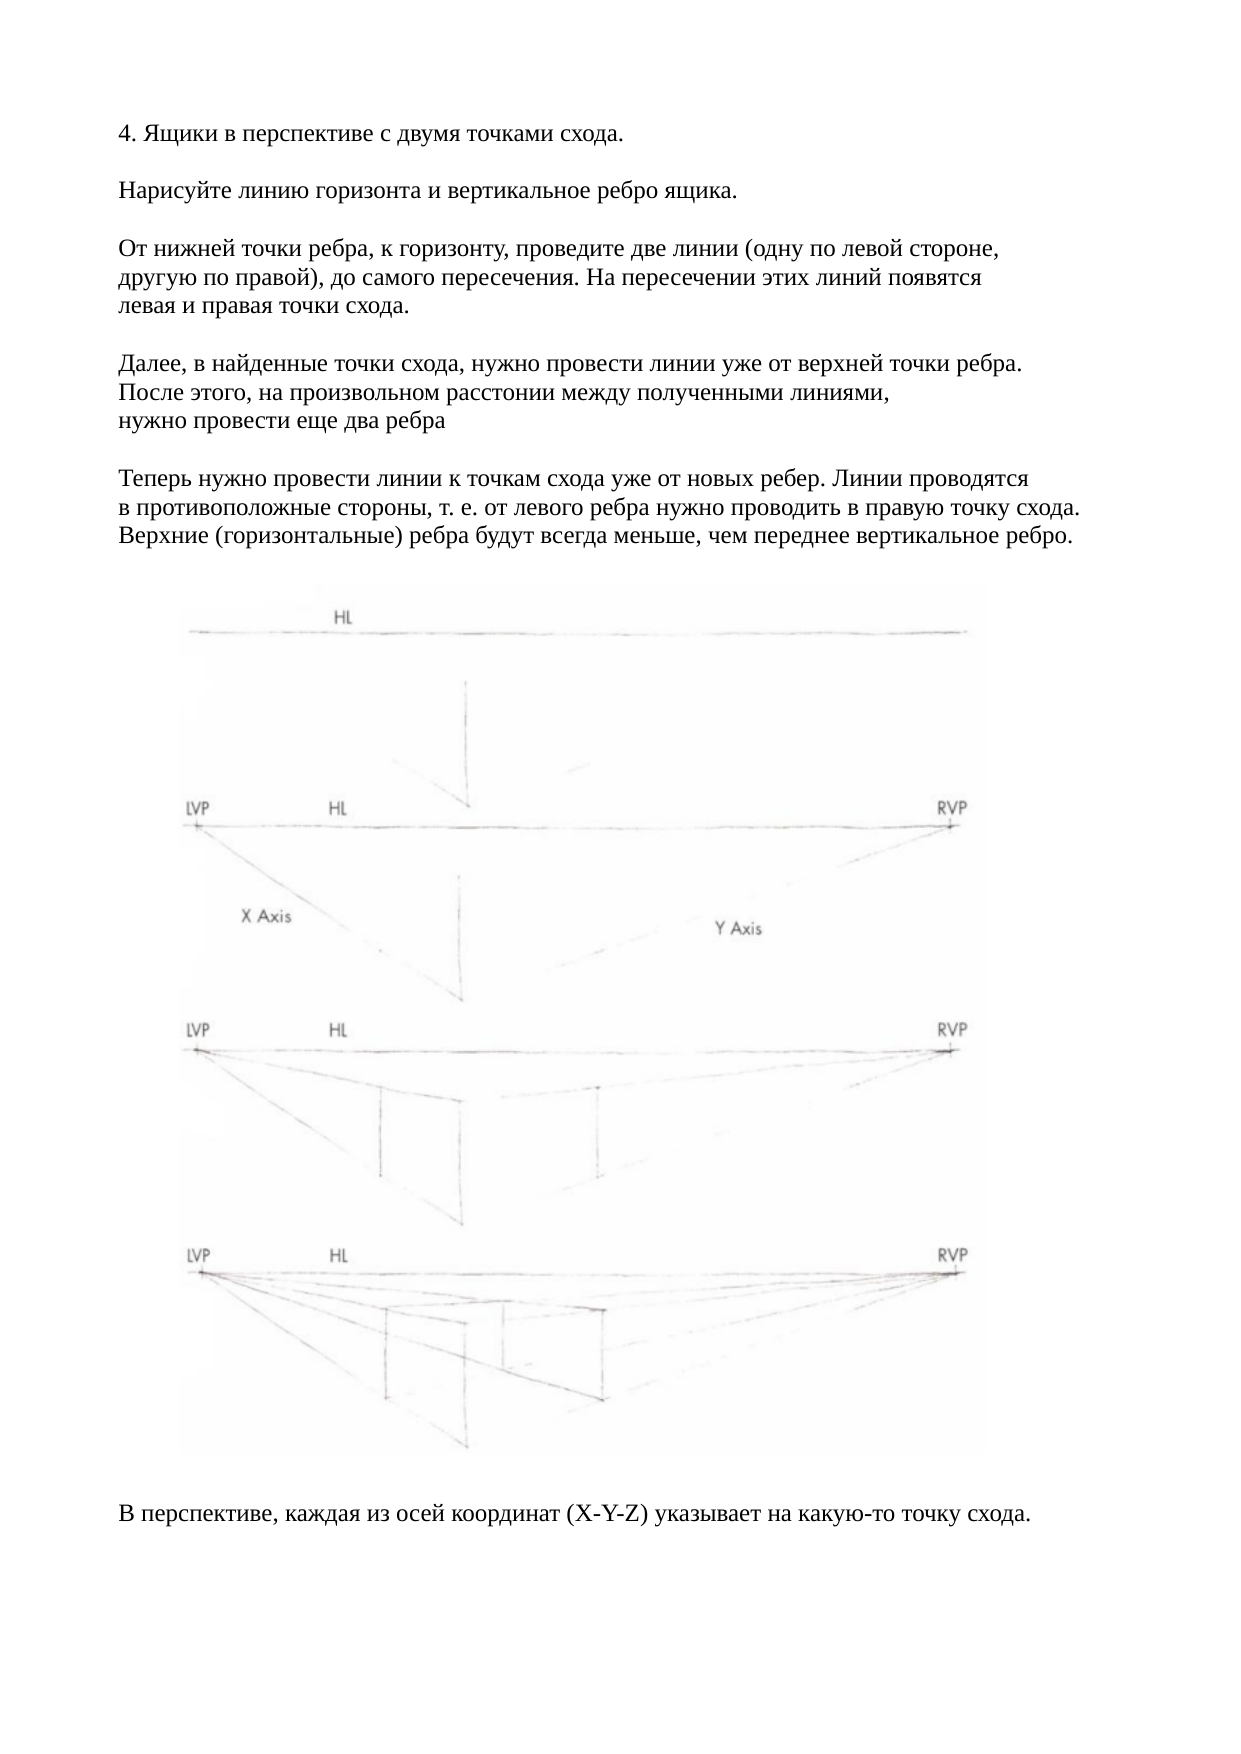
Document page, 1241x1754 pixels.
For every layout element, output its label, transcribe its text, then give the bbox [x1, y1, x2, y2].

text нужно провести еще два ребра [118, 406, 1122, 434]
picture [173, 584, 987, 1454]
text Теперь нужно провести линии к точкам схода уже от новых ребер. Линии проводятся [118, 463, 1122, 492]
text другую по правой), до самого пересечения. На пересечении этих линий появятся [118, 262, 1122, 291]
text Нарисуйте линию горизонта и вертикальное ребро ящика. [118, 176, 1122, 204]
text 4. Ящики в перспективе с двумя точками схода. [118, 118, 1122, 147]
text в противоположные стороны, т. е. от левого ребра нужно проводить в правую точку схода. [118, 492, 1122, 521]
text После этого, на произвольном расстонии между полученными линиями, [118, 377, 1122, 406]
text Верхние (горизонтальные) ребра будут всегда меньше, чем переднее вертикальное ребро. [118, 521, 1122, 549]
text От нижней точки ребра, к горизонту, проведите две линии (одну по левой стороне, [118, 233, 1122, 262]
text Далее, в найденные точки схода, нужно провести линии уже от верхней точки ребра. [118, 348, 1122, 377]
text В перспективе, каждая из осей координат (X-Y-Z) указывает на какую-то точку схода. [118, 1498, 1122, 1527]
text левая и правая точки схода. [118, 291, 1122, 319]
